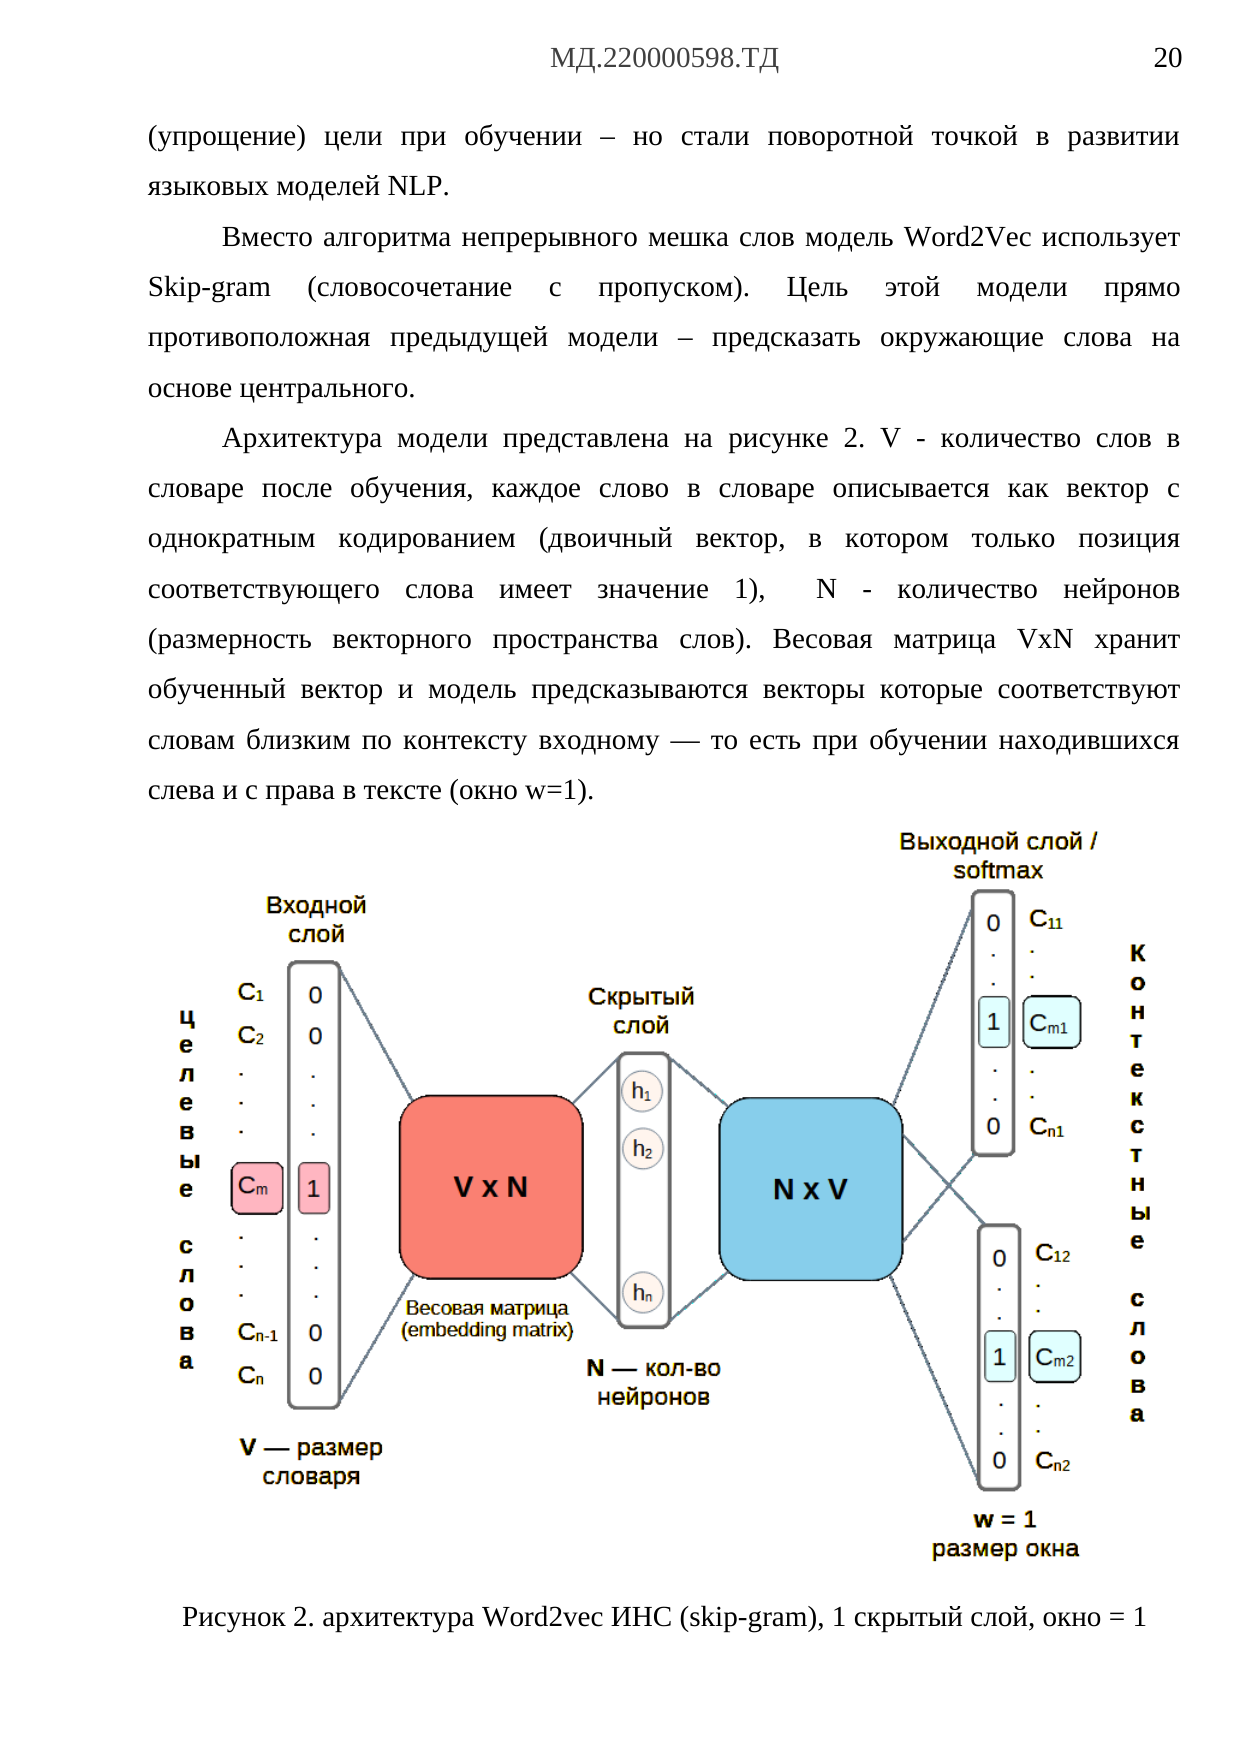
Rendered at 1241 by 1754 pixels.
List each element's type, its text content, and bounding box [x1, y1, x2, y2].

text Рисунок 2. архитектура Word2vec ИНС (skip-gram), 1 скрытый слой, окно = 1 [148, 822, 1181, 1633]
picture [179, 822, 1150, 1566]
text (упрощение) цели при обучении – но стали поворотной точкой в развитии языковых моделей NLP. [148, 118, 1181, 202]
text Вместо алгоритма непрерывного мешка слов модель Word2Vec использует Skip-gram (словосочетание с пропуском). Цель этой модели прямо противоположная предыдущей модели – предсказать окружающие слова на основе центрального. [148, 219, 1181, 403]
text Архитектура модели представлена на рисунке 2. V - количество слов в словаре после обучения, каждое слово в словаре описывается как вектор с однократным кодированием (двоичный вектор, в котором только позиция соответствующего слова имеет значение 1), N - количество нейронов (размерность векторного пространства слов). Весовая матрица VxN хранит обученный вектор и модель предсказываются векторы которые соответствуют словам близким по контексту входному — то есть при обучении находившихся слева и с права в тексте (окно w=1). [148, 420, 1181, 806]
